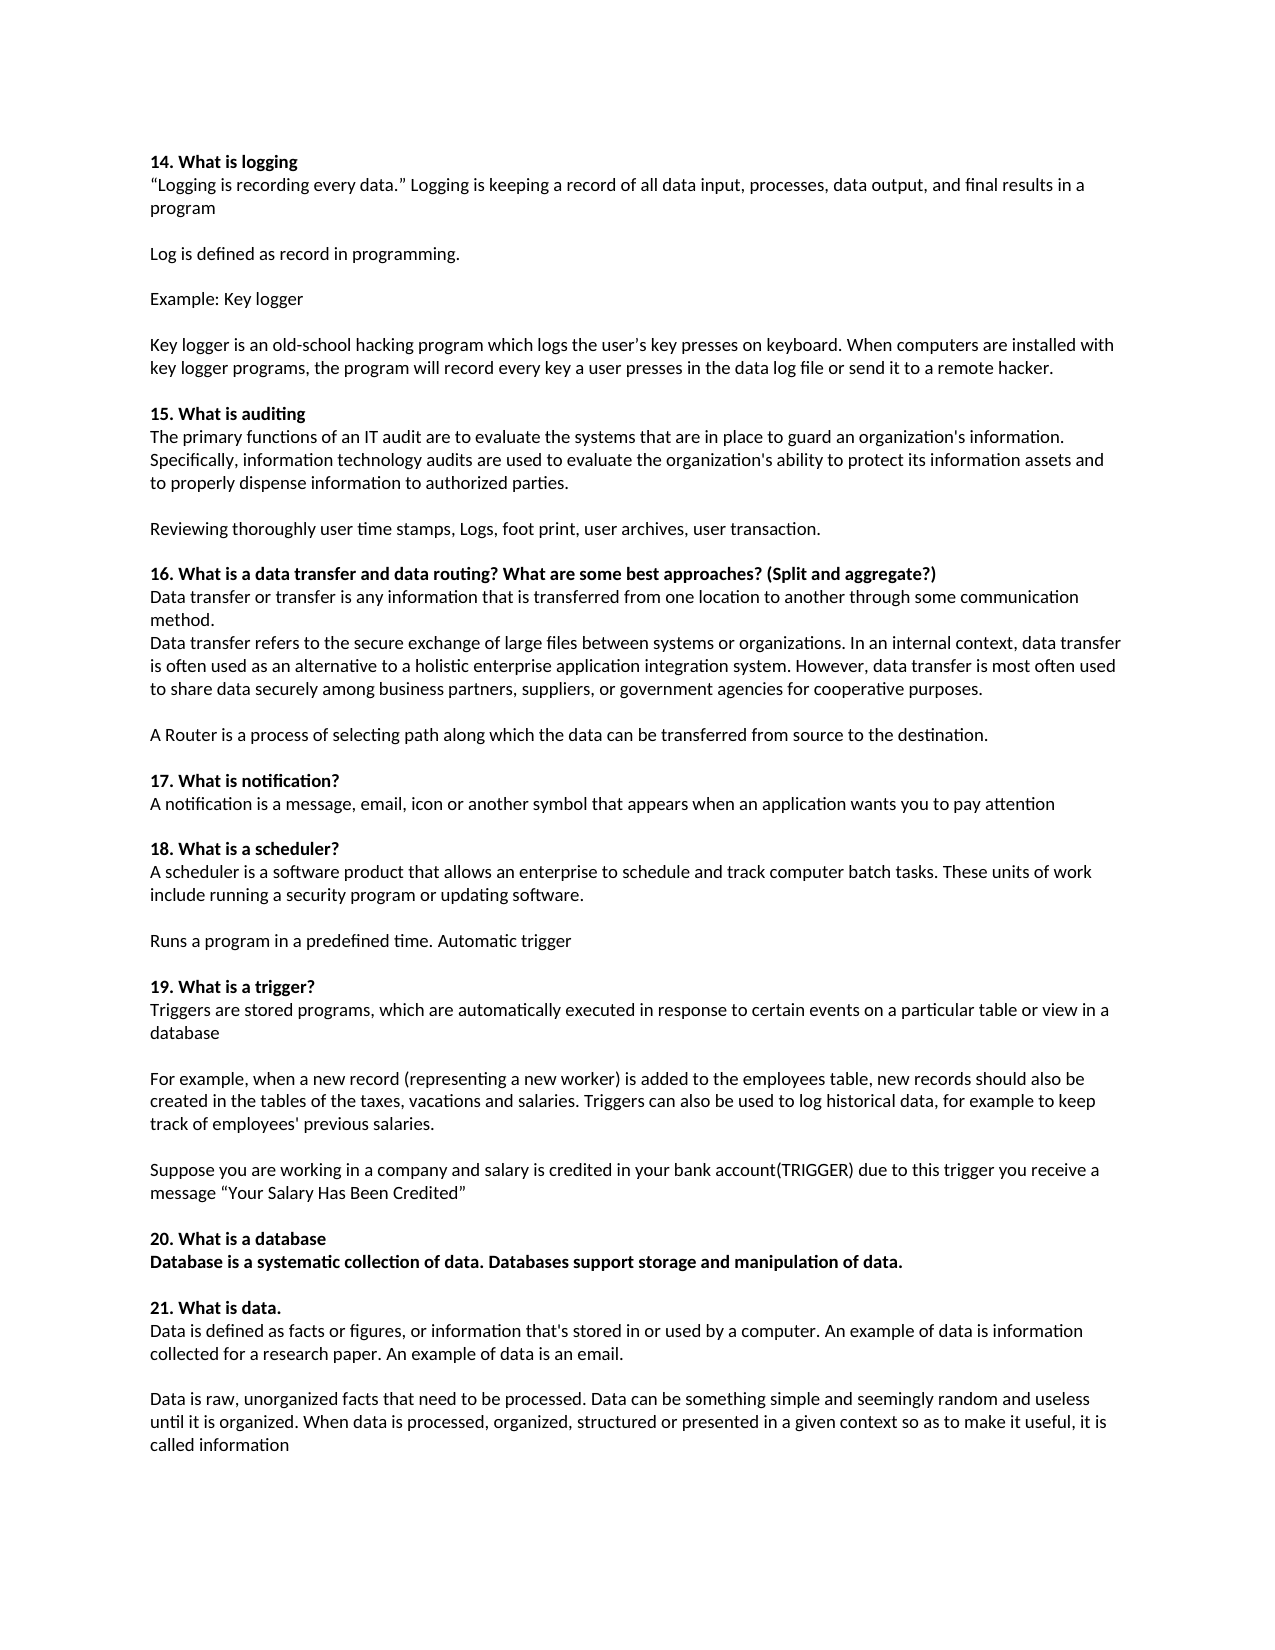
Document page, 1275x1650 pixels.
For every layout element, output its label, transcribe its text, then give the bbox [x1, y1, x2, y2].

text Runs a program in a predefined time. Automatic trigger [150, 929, 1125, 952]
text 16. What is a data transfer and data routing? What are some best approaches? (Split and aggregate?) [150, 562, 1125, 585]
text Example: Key logger [150, 287, 1125, 310]
text Database is a systematic collection of data. Databases support storage and manipulation of data. [150, 1250, 1125, 1273]
text Data transfer or transfer is any information that is transferred from one location to another through some communication method. [150, 585, 1125, 631]
text A Router is a process of selecting path along which the data can be transferred from source to the destination. [150, 723, 1125, 746]
text For example, when a new record (representing a new worker) is added to the employees table, new records should also be created in the tables of the taxes, vacations and salaries. Triggers can also be used to log historical data, for example to keep track of employees' previous salaries. [150, 1067, 1125, 1135]
text 21. What is data. [150, 1296, 1125, 1319]
text A scheduler is a software product that allows an enterprise to schedule and track computer batch tasks. These units of work include running a security program or updating software. [150, 860, 1125, 906]
text Triggers are stored programs, which are automatically executed in response to certain events on a particular table or view in a database [150, 998, 1125, 1044]
text 14. What is logging [150, 150, 1125, 173]
text Log is defined as record in programming. [150, 242, 1125, 264]
text 17. What is notification? [150, 769, 1125, 792]
text Data transfer refers to the secure exchange of large files between systems or organizations. In an internal context, data transfer is often used as an alternative to a holistic enterprise application integration system. However, data transfer is most often used to share data securely among business partners, suppliers, or government agencies for cooperative purposes. [150, 631, 1125, 700]
text “Logging is recording every data.” Logging is keeping a record of all data input, processes, data output, and final results in a program [150, 173, 1125, 219]
text A notification is a message, email, icon or another symbol that appears when an application wants you to pay attention [150, 792, 1125, 814]
text Key logger is an old-school hacking program which logs the user’s key presses on keyboard. When computers are installed with key logger programs, the program will record every key a user presses in the data log file or send it to a remote hacker. [150, 333, 1125, 379]
text 15. What is auditing [150, 402, 1125, 425]
text 20. What is a database [150, 1227, 1125, 1250]
text The primary functions of an IT audit are to evaluate the systems that are in place to guard an organization's information. Specifically, information technology audits are used to evaluate the organization's ability to protect its information assets and to properly dispense information to authorized parties. [150, 425, 1125, 494]
text Suppose you are working in a company and salary is credited in your bank account(TRIGGER) due to this trigger you receive a message “Your Salary Has Been Credited” [150, 1158, 1125, 1204]
text Data is defined as facts or figures, or information that's stored in or used by a computer. An example of data is information collected for a research paper. An example of data is an email. [150, 1319, 1125, 1364]
text Reviewing thoroughly user time stamps, Logs, foot print, user archives, user transaction. [150, 517, 1125, 539]
text 18. What is a scheduler? [150, 837, 1125, 860]
text 19. What is a trigger? [150, 975, 1125, 998]
text Data is raw, unorganized facts that need to be processed. Data can be something simple and seemingly random and useless until it is organized. When data is processed, organized, structured or presented in a given context so as to make it useful, it is called information [150, 1387, 1125, 1456]
